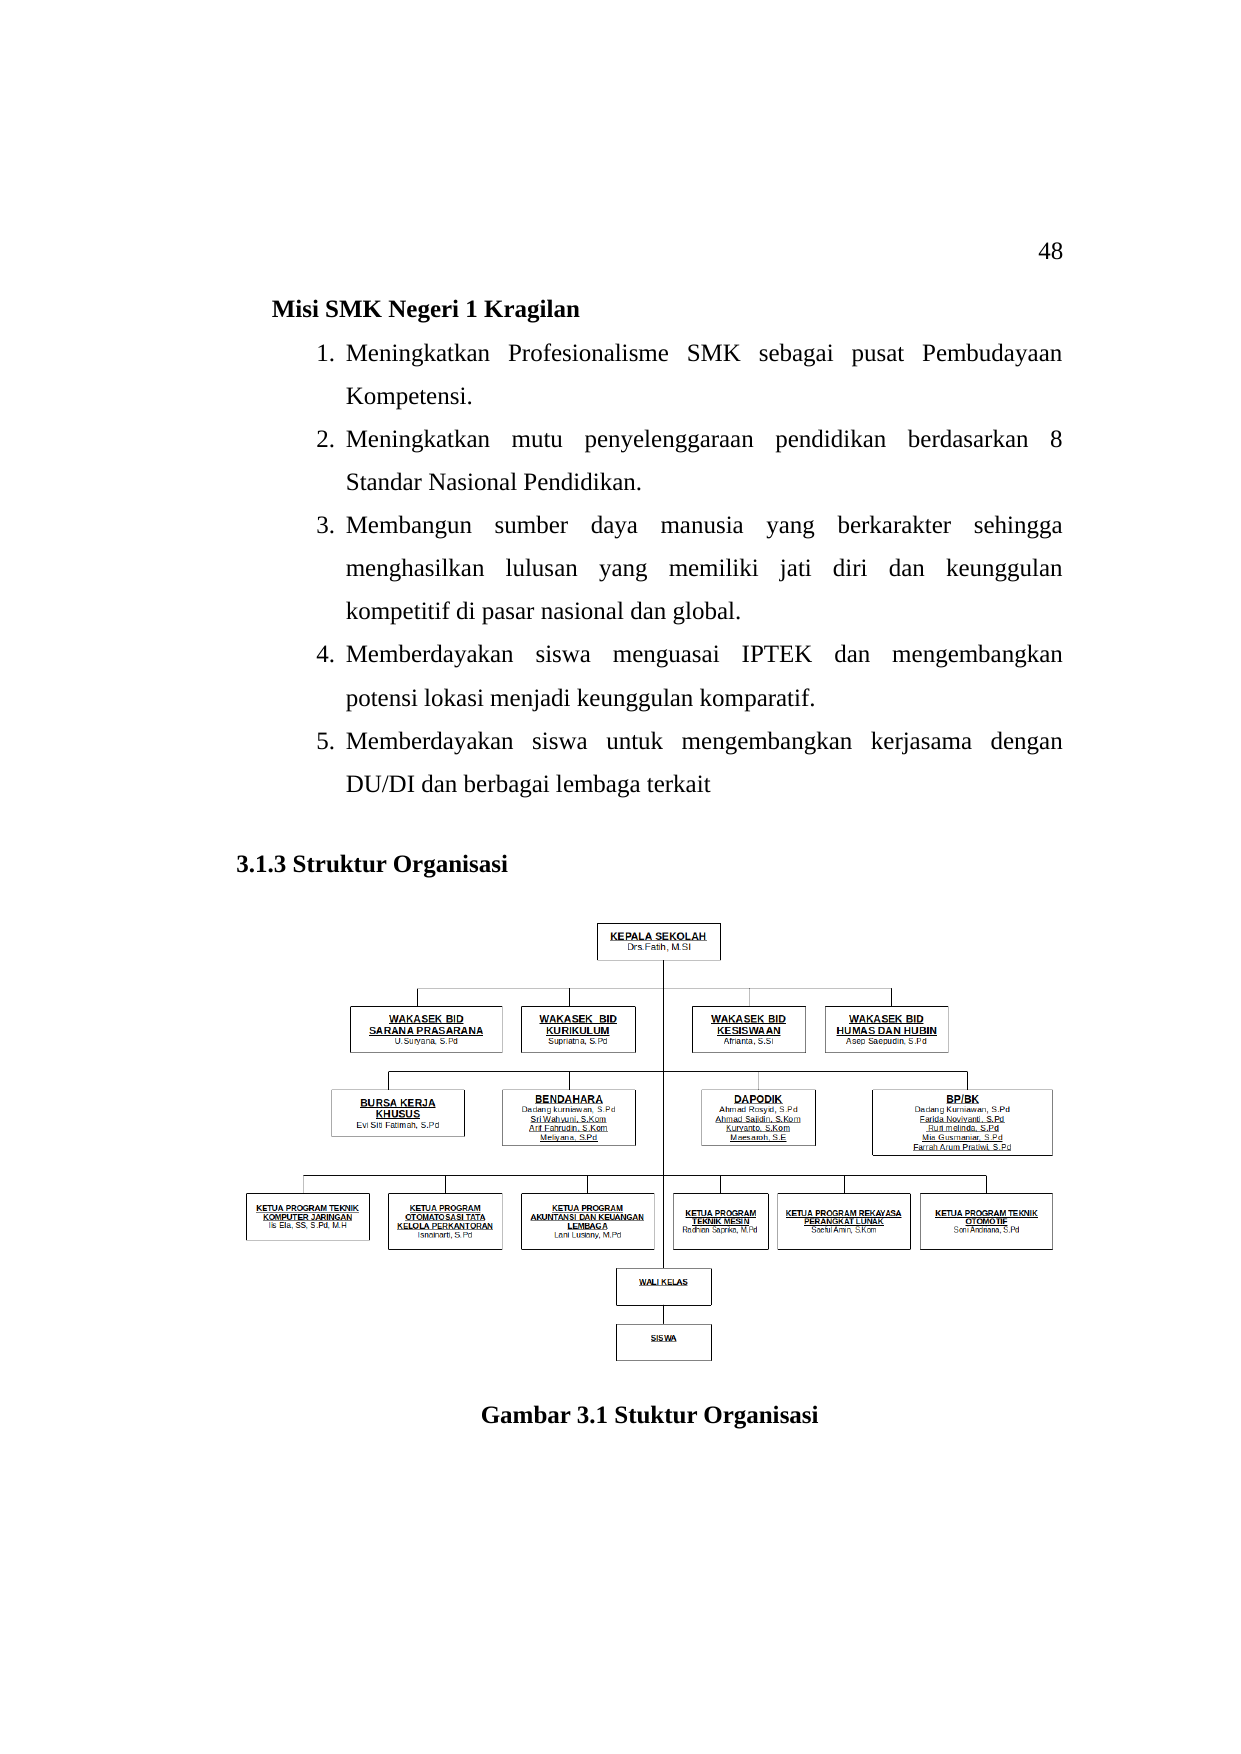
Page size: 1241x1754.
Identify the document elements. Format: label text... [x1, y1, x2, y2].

list Meningkatkan mutu penyelenggaraan pendidikan berdasarkan 8 Standar Nasional Pendidikan. [316, 424, 1063, 496]
text Gambar 3.1 Stuktur Organisasi [236, 1378, 1063, 1429]
picture [236, 913, 1063, 1378]
list Membangun sumber daya manusia yang berkarakter sehingga menghasilkan lulusan yang memiliki jati diri dan keunggulan kompetitif di pasar nasional dan global. [316, 510, 1063, 625]
subtitle 3.1.3 Struktur Organisasi [236, 849, 1063, 878]
list Memberdayakan siswa untuk mengembangkan kerjasama dengan DU/DI dan berbagai lembaga terkait [316, 726, 1063, 798]
list Meningkatkan Profesionalisme SMK sebagai pusat Pembudayaan Kompetensi. [316, 338, 1063, 409]
text Misi SMK Negeri 1 Kragilan [272, 294, 1063, 323]
list Memberdayakan siswa menguasai IPTEK dan mengembangkan potensi lokasi menjadi keunggulan komparatif. [316, 639, 1063, 711]
